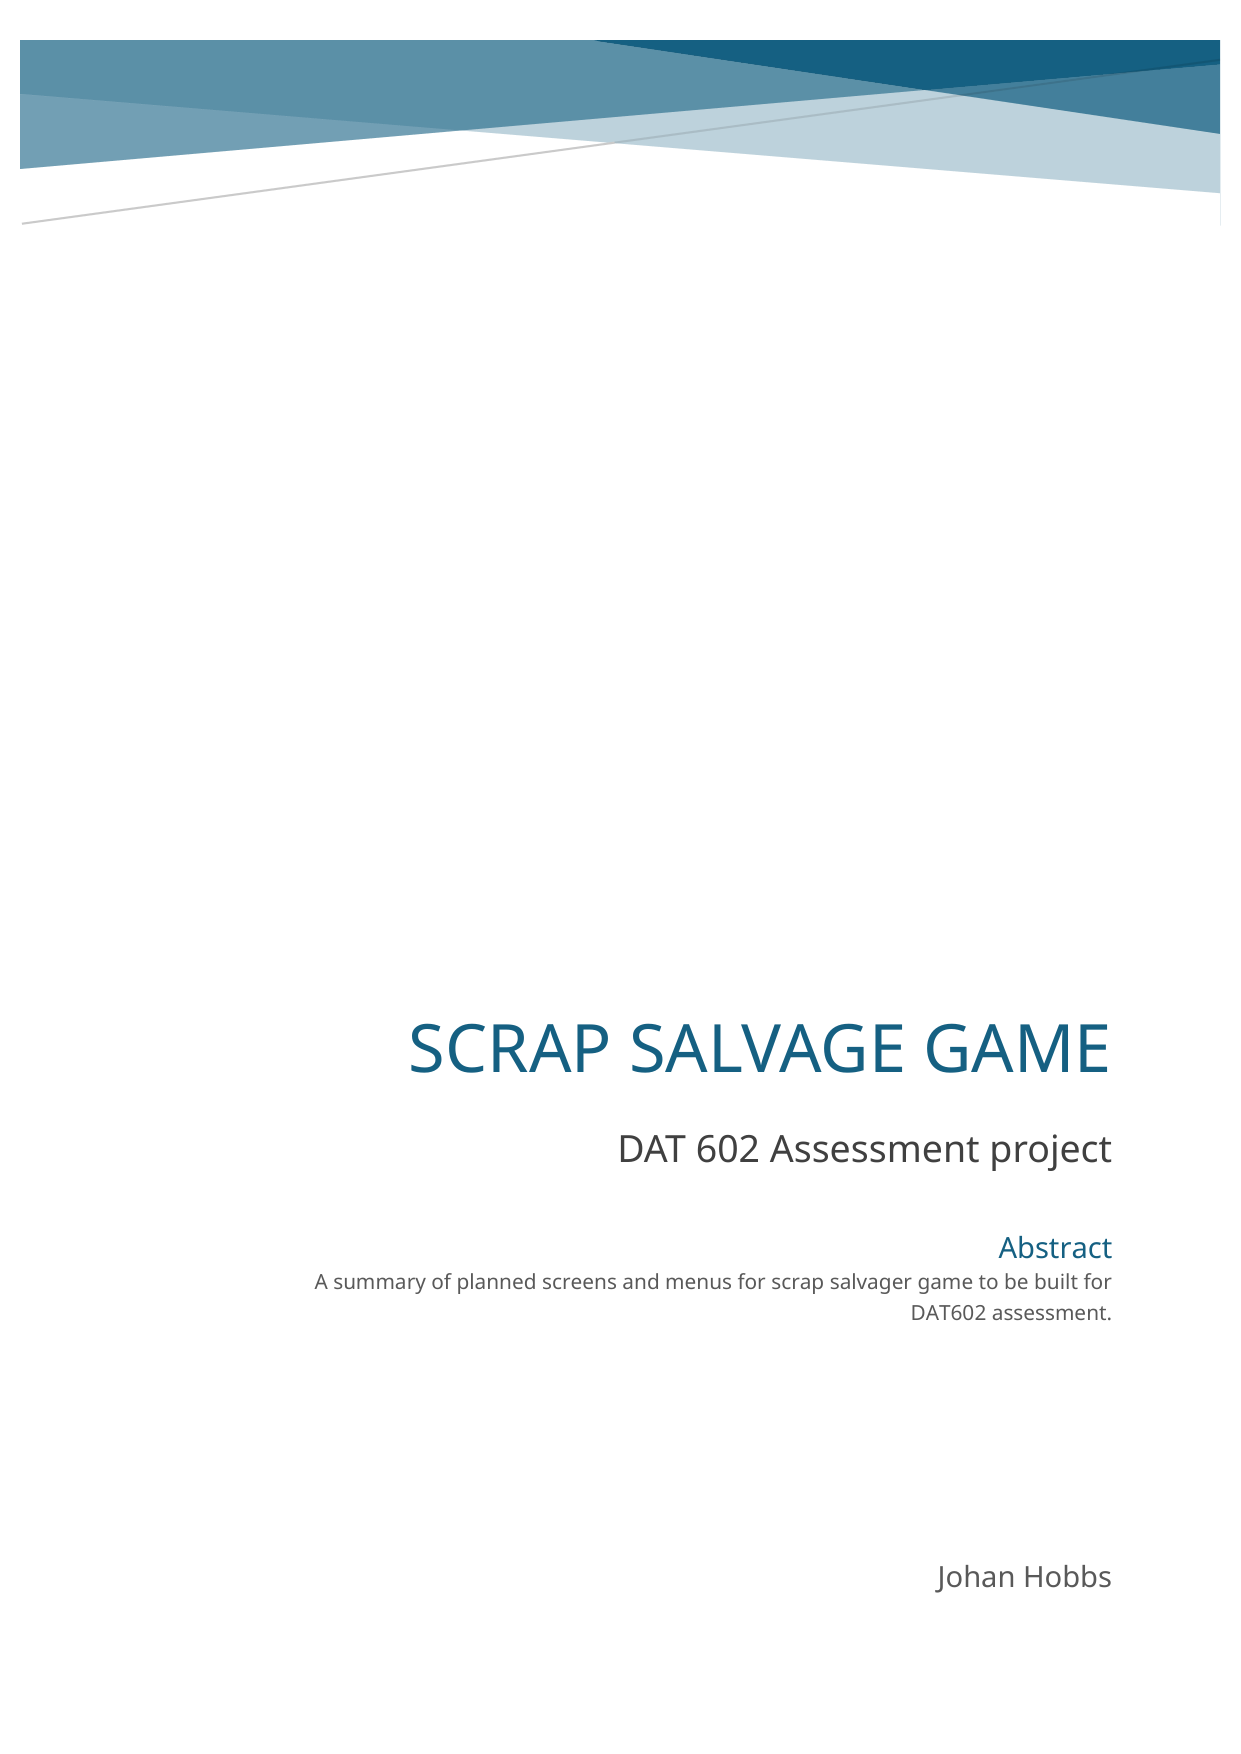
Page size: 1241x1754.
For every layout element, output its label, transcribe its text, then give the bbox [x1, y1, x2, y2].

text Abstract [278, 1228, 1112, 1267]
text Scrap salvage game [278, 1001, 1112, 1092]
text A summary of planned screens and menus for scrap salvager game to be built for DAT602 assessment. [278, 1267, 1112, 1327]
picture [20, 40, 1221, 240]
text DAT 602 Assessment project [278, 1122, 1112, 1173]
text Johan Hobbs [278, 1557, 1112, 1596]
